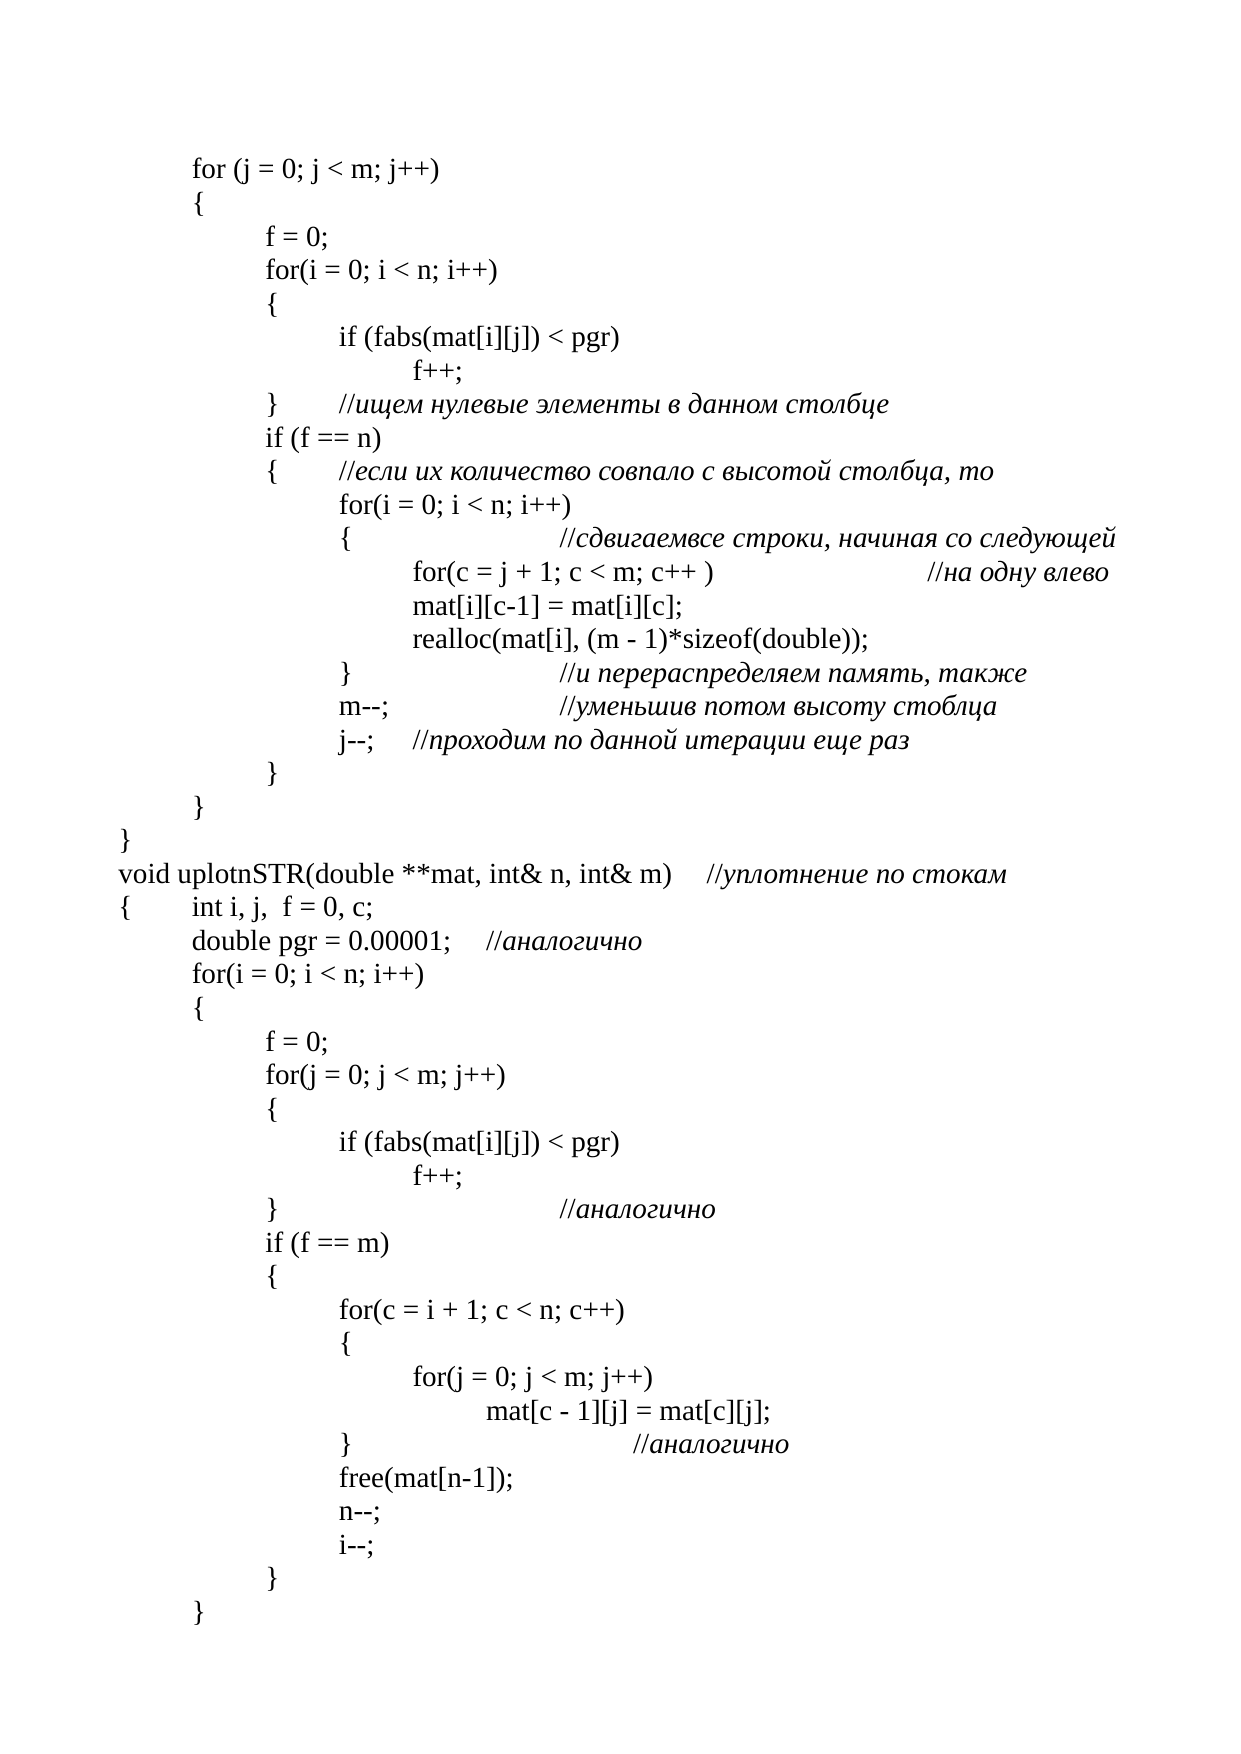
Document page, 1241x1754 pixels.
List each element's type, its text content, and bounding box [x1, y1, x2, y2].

text if (fabs(mat[i][j]) < pgr) [118, 1124, 1122, 1158]
text if (f == m) [118, 1225, 1122, 1258]
text if (fabs(mat[i][j]) < pgr) [118, 319, 1122, 353]
text f++; [118, 353, 1122, 386]
text for(i = 0; i < n; i++) [118, 487, 1122, 521]
text for(i = 0; i < n; i++) [118, 252, 1122, 286]
text { int i, j, f = 0, c; [118, 889, 1122, 923]
text for(c = j + 1; c < m; c++ ) //на одну влево [118, 554, 1122, 588]
text f++; [118, 1158, 1122, 1191]
text } [118, 822, 1122, 856]
text for(i = 0; i < n; i++) [118, 957, 1122, 990]
text for(j = 0; j < m; j++) [118, 1057, 1122, 1091]
text } //аналогично [118, 1191, 1122, 1225]
text f = 0; [118, 219, 1122, 252]
text { [118, 1091, 1122, 1124]
text { [118, 990, 1122, 1024]
text n--; [118, 1493, 1122, 1527]
text } //ищем нулевые элементы в данном столбце [118, 386, 1122, 420]
text { //сдвигаемвсе строки, начиная со следующей [118, 521, 1122, 554]
text for(j = 0; j < m; j++) [118, 1359, 1122, 1393]
text m--; //уменьшив потом высоту стоблца [118, 688, 1122, 722]
text } [118, 789, 1122, 822]
text { [118, 1326, 1122, 1359]
text j--; //проходим по данной итерации еще раз [118, 722, 1122, 755]
text { [118, 185, 1122, 219]
text double pgr = 0.00001; //аналогично [118, 923, 1122, 957]
text { [118, 286, 1122, 319]
text } [118, 1594, 1122, 1627]
text { [118, 1258, 1122, 1292]
text mat[i][c-1] = mat[i][c]; [118, 588, 1122, 621]
text for(c = i + 1; c < n; c++) [118, 1292, 1122, 1326]
text } //и перераспределяем память, также [118, 655, 1122, 688]
text mat[c - 1][j] = mat[c][j]; [118, 1393, 1122, 1426]
text f = 0; [118, 1024, 1122, 1057]
text { //если их количество совпало с высотой столбца, то [118, 453, 1122, 487]
text void uplotnSTR(double **mat, int& n, int& m) //уплотнение по стокам [118, 856, 1122, 889]
text for (j = 0; j < m; j++) [118, 152, 1122, 185]
text i--; [118, 1527, 1122, 1560]
text } [118, 755, 1122, 789]
text free(mat[n-1]); [118, 1460, 1122, 1493]
text if (f == n) [118, 420, 1122, 453]
text } [118, 1560, 1122, 1594]
text realloc(mat[i], (m - 1)*sizeof(double)); [118, 621, 1122, 655]
text } //аналогично [118, 1426, 1122, 1460]
